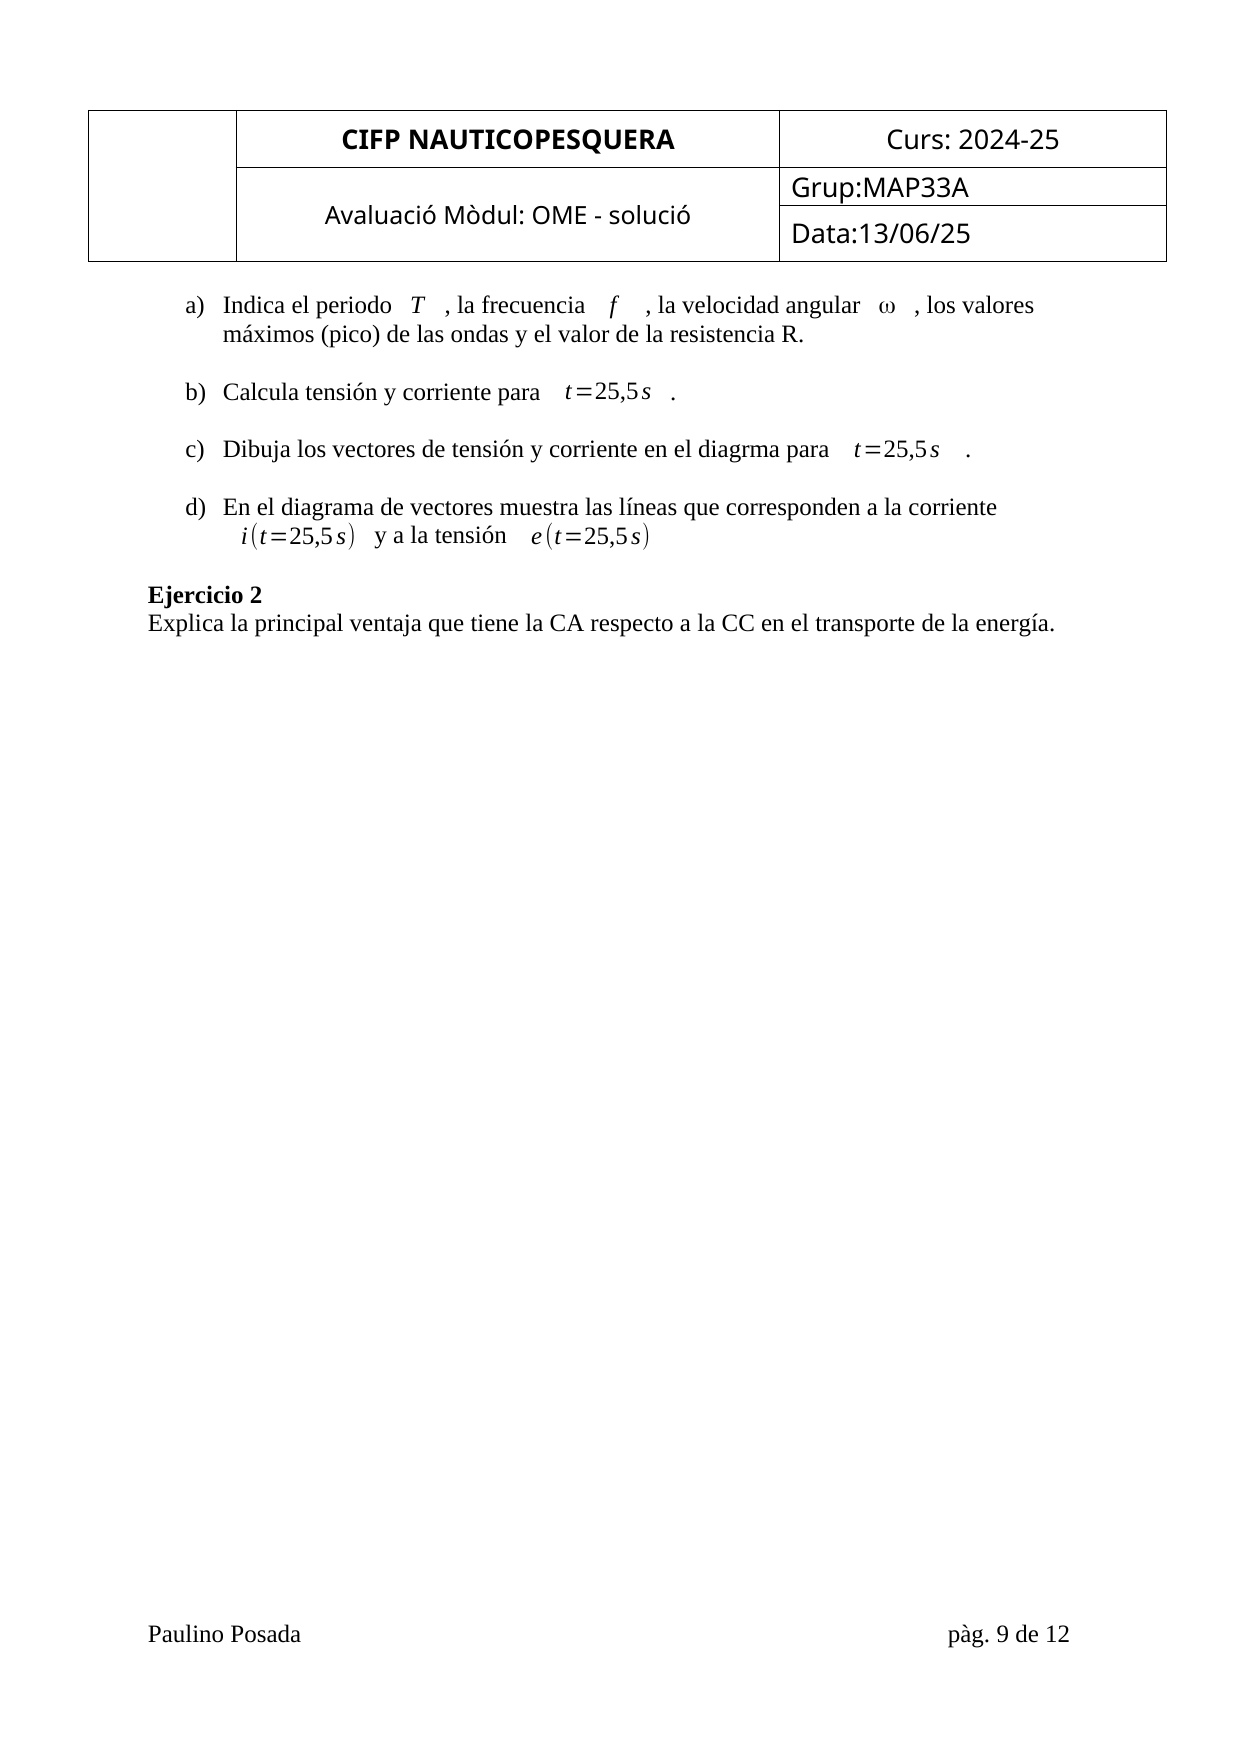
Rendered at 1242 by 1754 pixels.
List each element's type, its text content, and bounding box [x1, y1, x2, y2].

text Explica la principal ventaja que tiene la CA respecto a la CC en el transporte de la energía. [148, 608, 1094, 637]
list Calcula tensión y corriente para . [185, 377, 1094, 405]
list En el diagrama de vectores muestra las líneas que corresponden a la corriente y a la tensión [185, 492, 1094, 551]
text Ejercicio 2 [148, 580, 1094, 608]
list Indica el periodo, la frecuencia , la velocidad angular, los valores máximos (pico) de las ondas y el valor de la resistencia R. [185, 290, 1094, 348]
list Dibuja los vectores de tensión y corriente en el diagrma para . [185, 434, 1094, 463]
